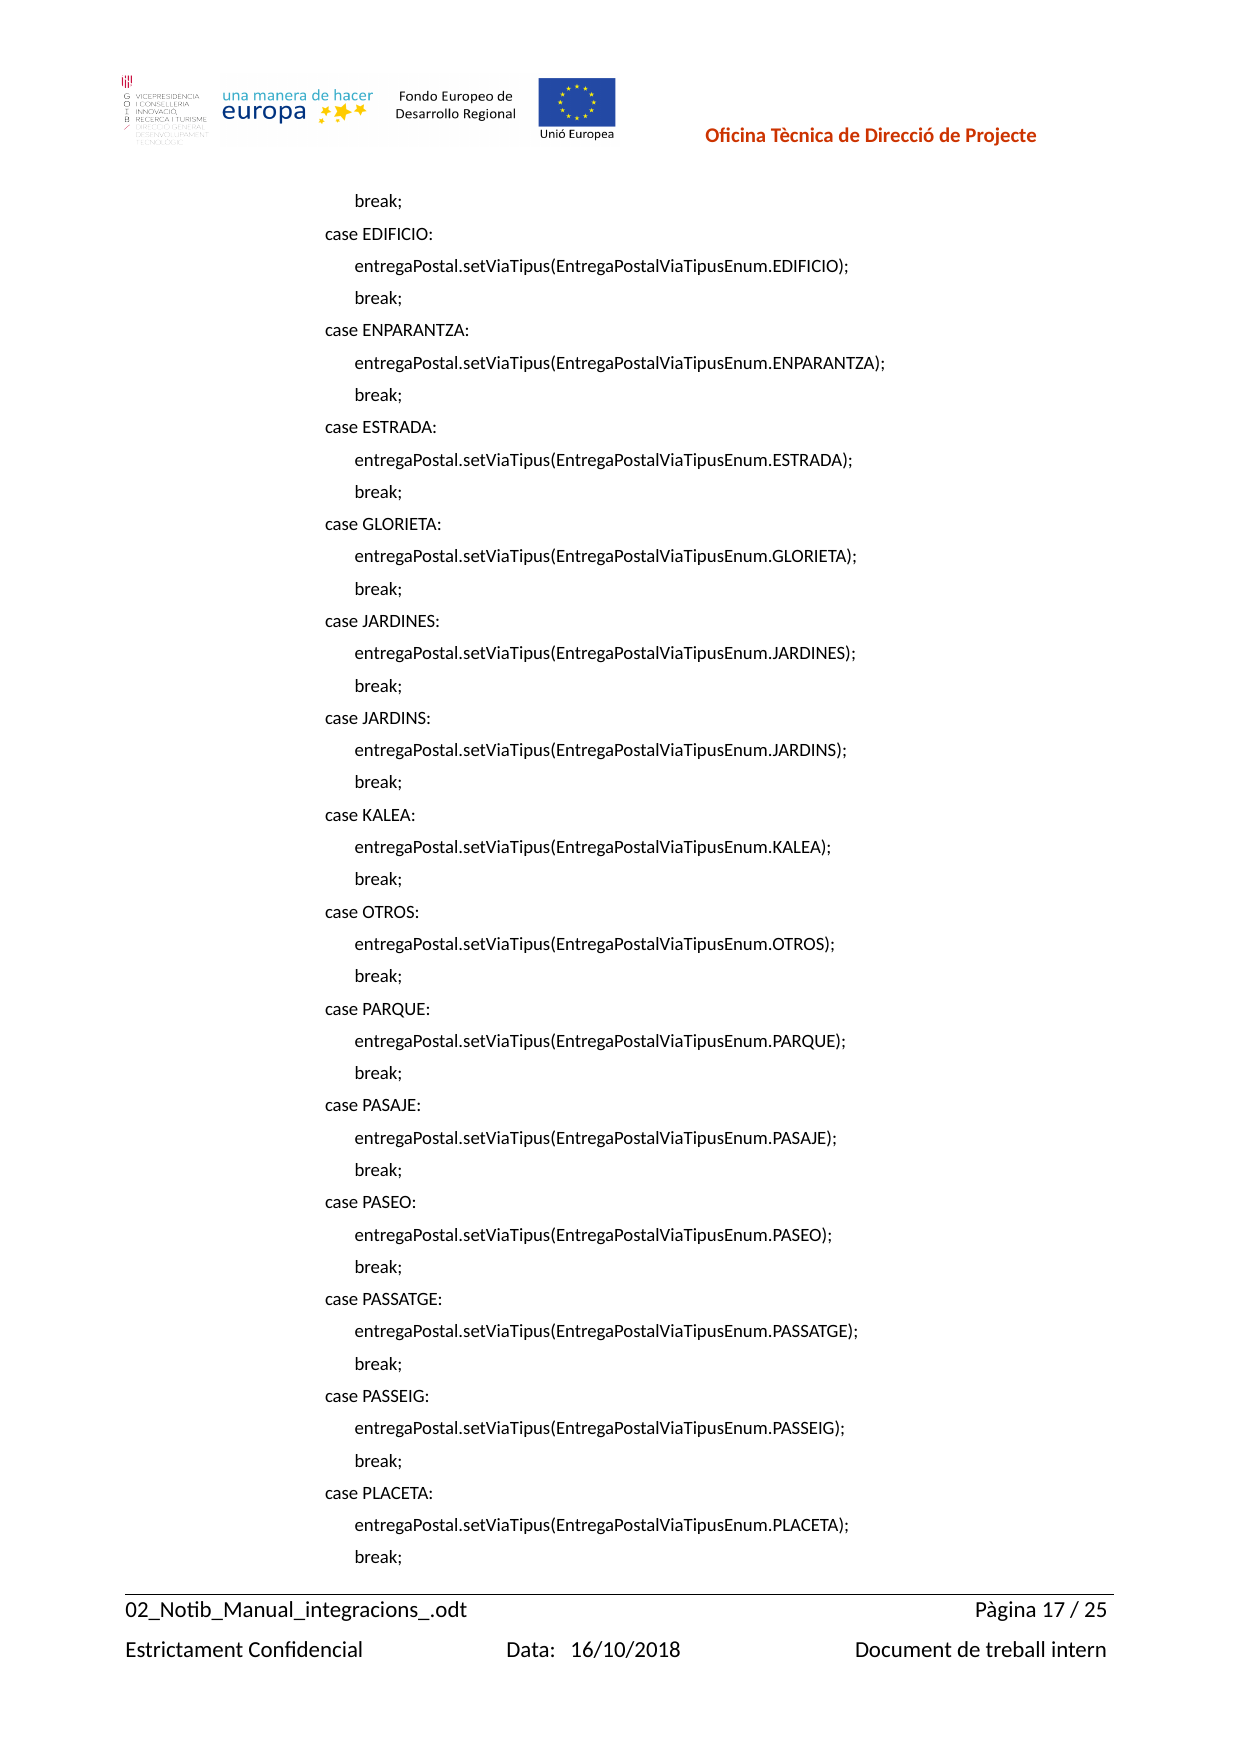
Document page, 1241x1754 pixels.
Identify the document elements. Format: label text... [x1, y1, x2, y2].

text case GLORIETA: [118, 512, 1122, 535]
text entregaPostal.setViaTipus(EntregaPostalViaTipusEnum.PASEO); [118, 1223, 1122, 1246]
text case PLACETA: [118, 1481, 1122, 1504]
text break; [118, 1449, 1122, 1472]
text case PARQUE: [118, 997, 1122, 1020]
picture [118, 73, 213, 147]
text break; [118, 868, 1122, 891]
text break; [118, 674, 1122, 697]
text entregaPostal.setViaTipus(EntregaPostalViaTipusEnum.EDIFICIO); [118, 254, 1122, 277]
text case PASEO: [118, 1191, 1122, 1213]
text break; [118, 964, 1122, 987]
text case JARDINS: [118, 706, 1122, 729]
text entregaPostal.setViaTipus(EntregaPostalViaTipusEnum.ESTRADA); [118, 448, 1122, 471]
text entregaPostal.setViaTipus(EntregaPostalViaTipusEnum.JARDINES); [118, 642, 1122, 664]
text entregaPostal.setViaTipus(EntregaPostalViaTipusEnum.JARDINS); [118, 738, 1122, 761]
text case EDIFICIO: [118, 222, 1122, 245]
text case ESTRADA: [118, 416, 1122, 438]
text entregaPostal.setViaTipus(EntregaPostalViaTipusEnum.PASAJE); [118, 1126, 1122, 1149]
text break; [118, 771, 1122, 794]
text entregaPostal.setViaTipus(EntregaPostalViaTipusEnum.OTROS); [118, 932, 1122, 955]
text entregaPostal.setViaTipus(EntregaPostalViaTipusEnum.PASSEIG); [118, 1417, 1122, 1439]
text case ENPARANTZA: [118, 319, 1122, 342]
text case JARDINES: [118, 609, 1122, 632]
text break; [118, 1255, 1122, 1278]
text break; [118, 1158, 1122, 1181]
text break; [118, 189, 1122, 212]
text break; [118, 1546, 1122, 1569]
text entregaPostal.setViaTipus(EntregaPostalViaTipusEnum.PARQUE); [118, 1029, 1122, 1052]
text break; [118, 383, 1122, 406]
text case PASAJE: [118, 1094, 1122, 1117]
text entregaPostal.setViaTipus(EntregaPostalViaTipusEnum.KALEA); [118, 835, 1122, 858]
text break; [118, 577, 1122, 600]
text entregaPostal.setViaTipus(EntregaPostalViaTipusEnum.PLACETA); [118, 1513, 1122, 1536]
text break; [118, 286, 1122, 309]
text entregaPostal.setViaTipus(EntregaPostalViaTipusEnum.ENPARANTZA); [118, 351, 1122, 374]
text break; [118, 1352, 1122, 1375]
text case KALEA: [118, 803, 1122, 826]
text entregaPostal.setViaTipus(EntregaPostalViaTipusEnum.PASSATGE); [118, 1320, 1122, 1343]
text break; [118, 480, 1122, 503]
picture [219, 73, 621, 147]
text entregaPostal.setViaTipus(EntregaPostalViaTipusEnum.GLORIETA); [118, 545, 1122, 568]
text case OTROS: [118, 900, 1122, 923]
text case PASSATGE: [118, 1287, 1122, 1310]
text break; [118, 1061, 1122, 1084]
text case PASSEIG: [118, 1384, 1122, 1407]
